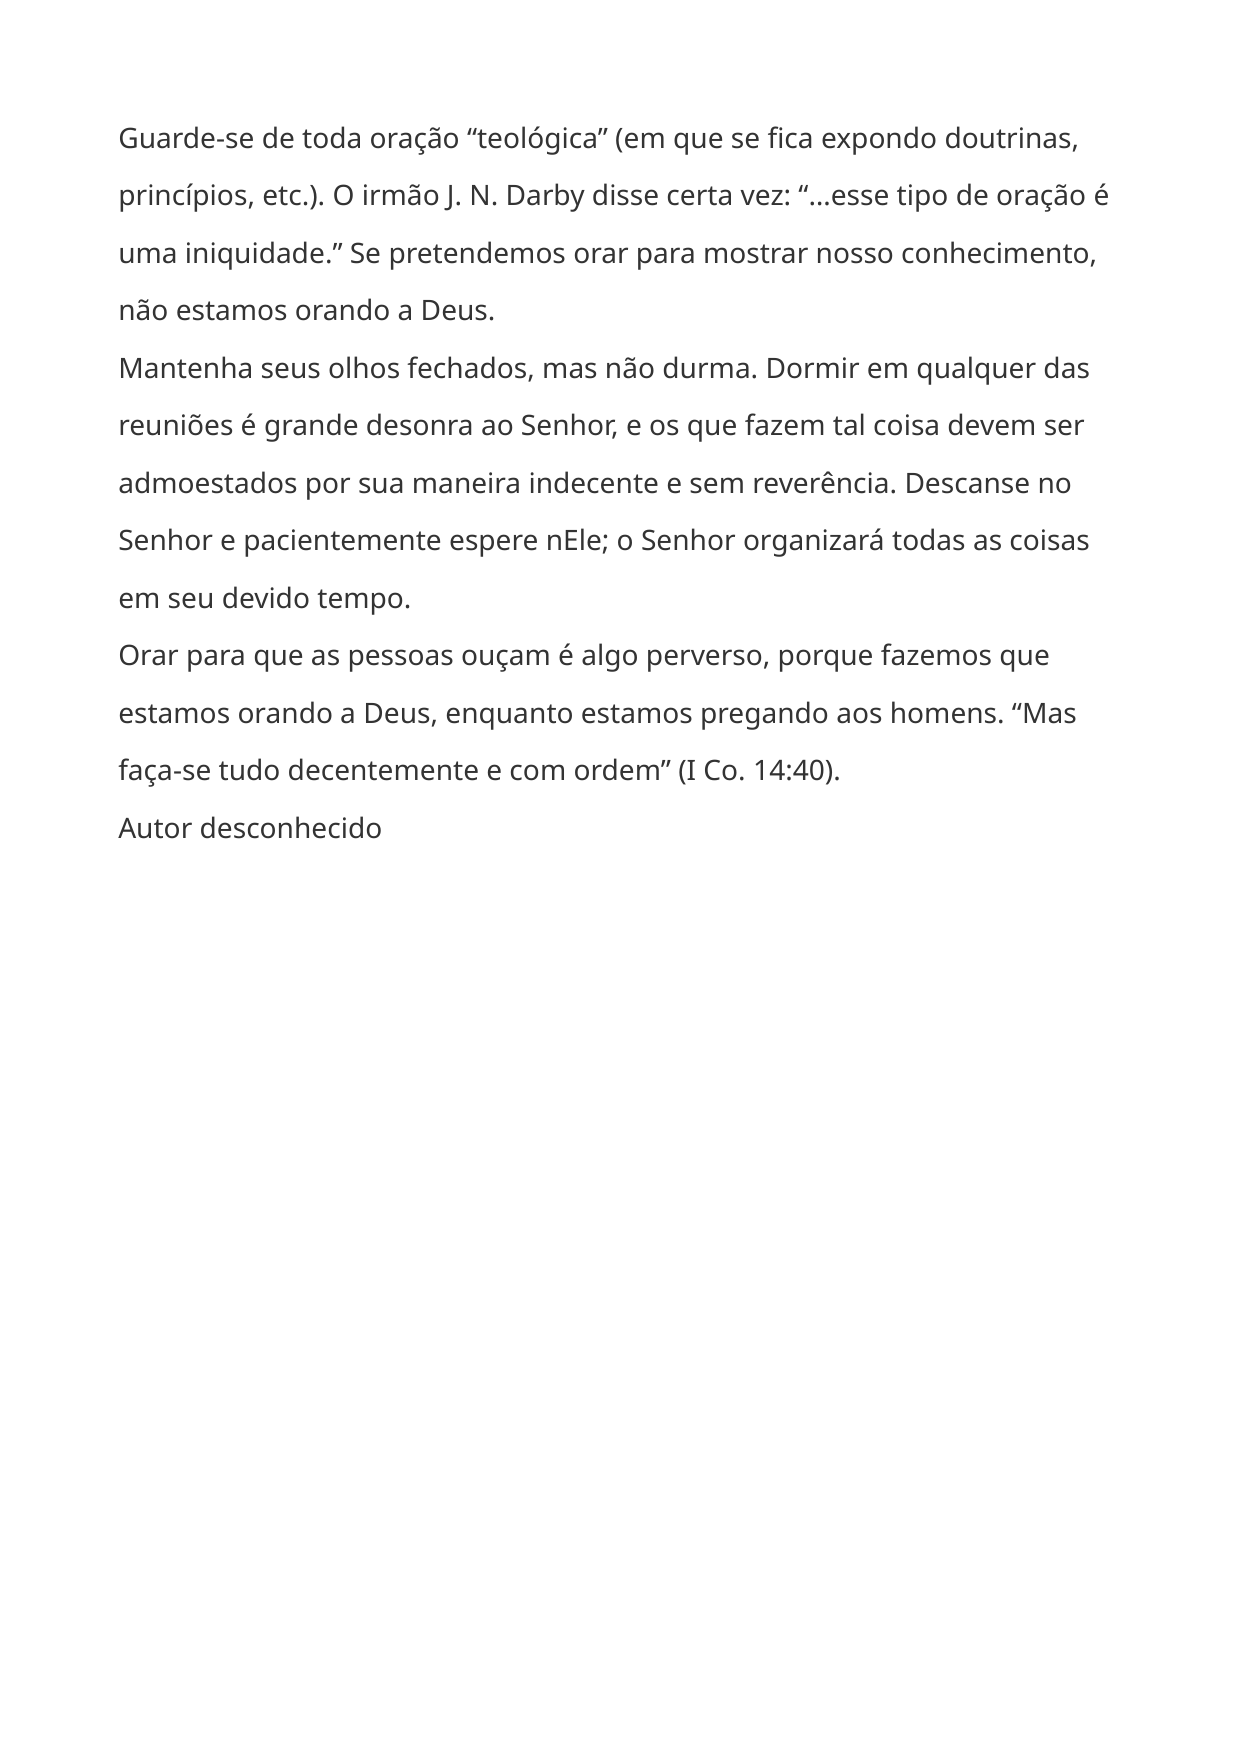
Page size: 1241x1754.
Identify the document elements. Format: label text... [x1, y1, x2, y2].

text Autor desconhecido [118, 808, 1122, 846]
text Orar para que as pessoas ouçam é algo perverso, porque fazemos que estamos orando a Deus, enquanto estamos pregando aos homens. “Mas faça-se tudo decentemente e com ordem” (I Co. 14:40). [118, 636, 1122, 789]
text Guarde-se de toda oração “teológica” (em que se fica expondo doutrinas, princípios, etc.). O irmão J. N. Darby disse certa vez: “…esse tipo de oração é uma iniquidade.” Se pretendemos orar para mostrar nosso conhecimento, não estamos orando a Deus. [118, 118, 1122, 329]
text Mantenha seus olhos fechados, mas não durma. Dormir em qualquer das reuniões é grande desonra ao Senhor, e os que fazem tal coisa devem ser admoestados por sua maneira indecente e sem reverência. Descanse no Senhor e pacientemente espere nEle; o Senhor organizará todas as coisas em seu devido tempo. [118, 348, 1122, 616]
